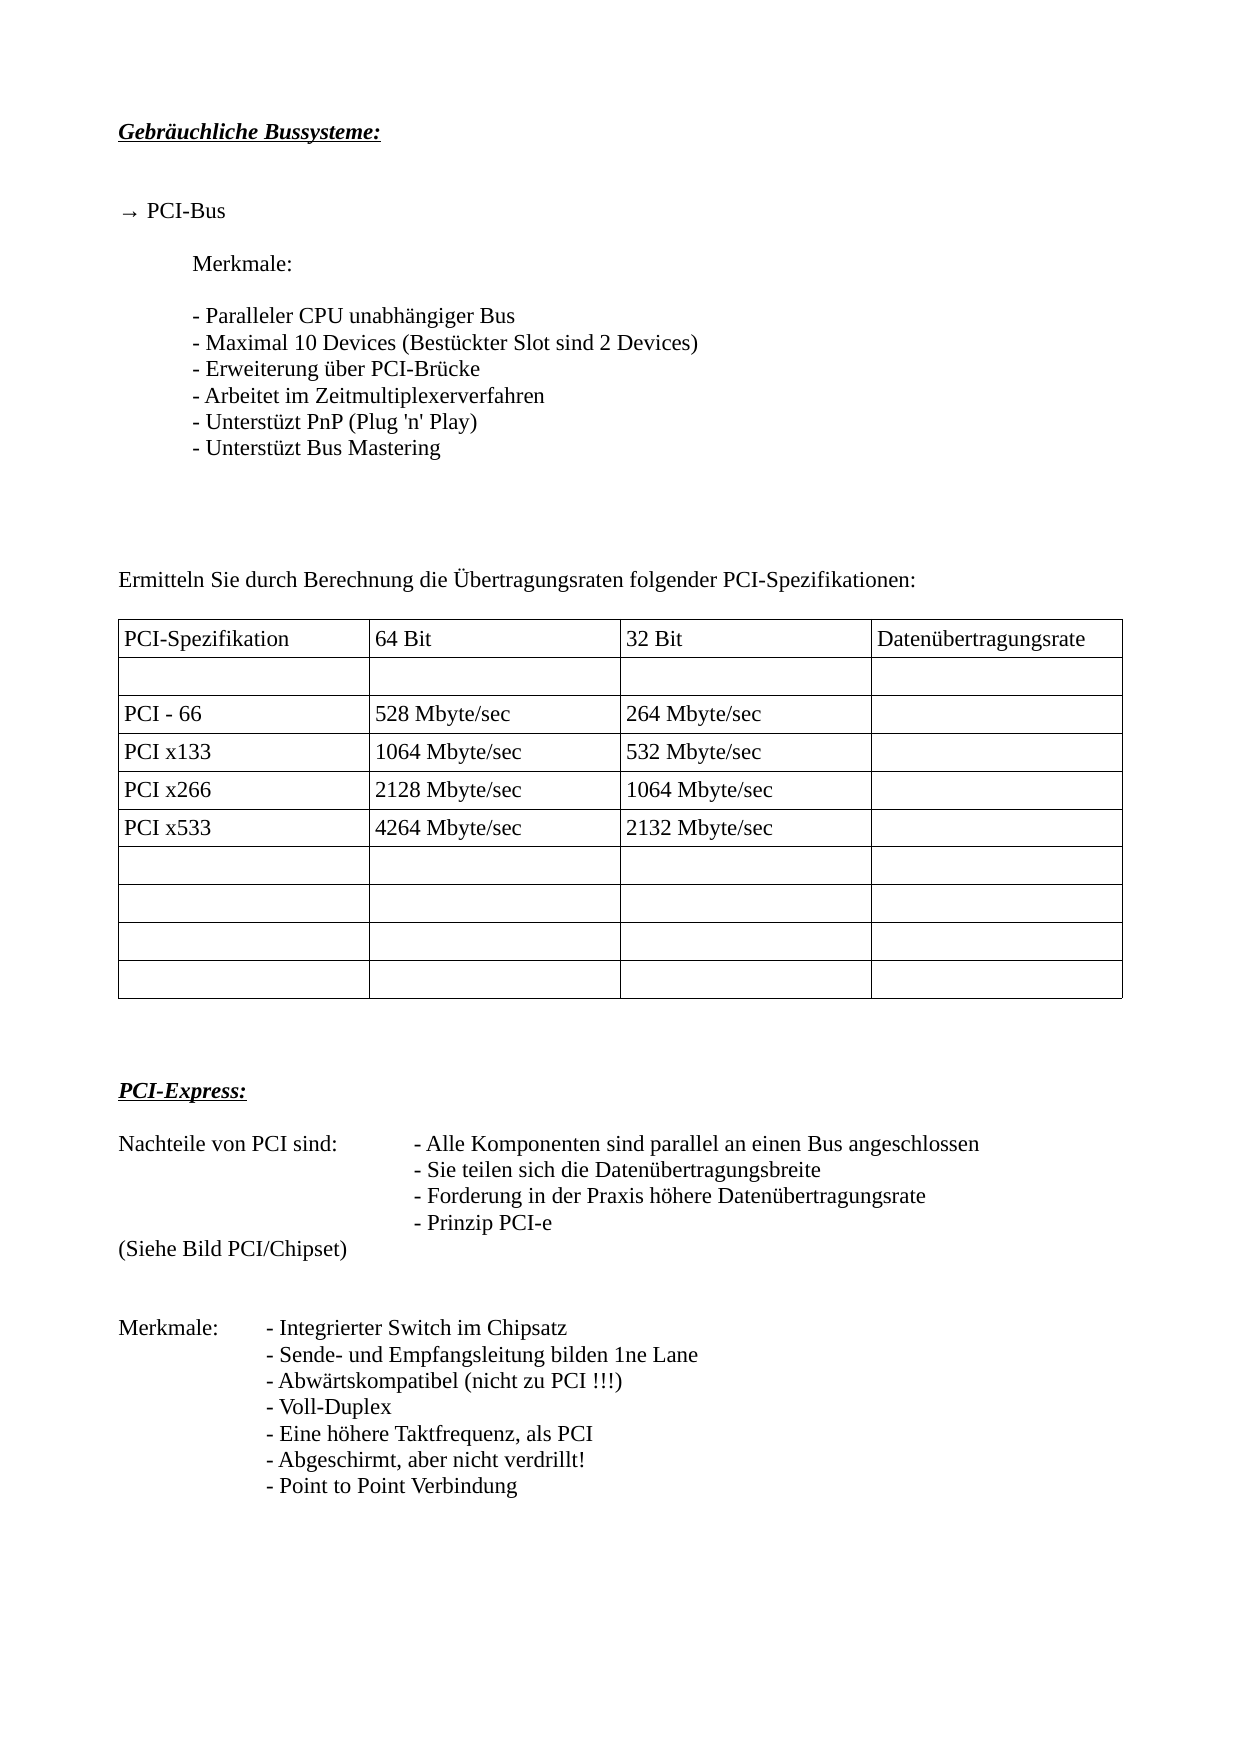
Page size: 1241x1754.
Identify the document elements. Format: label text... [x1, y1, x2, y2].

text → PCI-Bus [118, 197, 1122, 223]
text Ermitteln Sie durch Berechnung die Übertragungsraten folgender PCI-Spezifikationen: [118, 566, 1122, 592]
text - Point to Point Verbindung [118, 1472, 1122, 1499]
table_cell 4264 Mbyte/sec [370, 810, 620, 846]
table_cell [621, 961, 871, 998]
table_cell [119, 847, 369, 884]
text Merkmale: - Integrierter Switch im Chipsatz [118, 1314, 1122, 1341]
table_cell [119, 658, 369, 695]
table_cell 1064 Mbyte/sec [621, 772, 871, 808]
table_cell [370, 847, 620, 884]
table_cell [370, 658, 620, 695]
text - Abgeschirmt, aber nicht verdrillt! [118, 1446, 1122, 1472]
table_cell PCI x266 [119, 772, 369, 808]
table_cell [370, 923, 620, 960]
table_cell PCI x133 [119, 734, 369, 771]
text - Maximal 10 Devices (Bestückter Slot sind 2 Devices) [118, 329, 1122, 355]
table_header 64 Bit [370, 620, 620, 657]
text PCI-Express: [118, 1077, 1122, 1103]
table_cell 2132 Mbyte/sec [621, 810, 871, 846]
table_cell [872, 772, 1122, 808]
table_header 32 Bit [621, 620, 871, 657]
text - Arbeitet im Zeitmultiplexerverfahren [118, 382, 1122, 408]
table_cell [370, 885, 620, 922]
table_cell [872, 810, 1122, 846]
table_cell [621, 847, 871, 884]
text - Forderung in der Praxis höhere Datenübertragungsrate [118, 1183, 1122, 1209]
text - Eine höhere Taktfrequenz, als PCI [118, 1420, 1122, 1446]
table_cell [872, 961, 1122, 998]
text - Sie teilen sich die Datenübertragungsbreite [118, 1156, 1122, 1183]
table_cell 264 Mbyte/sec [621, 696, 871, 733]
table_cell [370, 961, 620, 998]
text - Paralleler CPU unabhängiger Bus [118, 303, 1122, 329]
table_cell [621, 885, 871, 922]
table_cell 2128 Mbyte/sec [370, 772, 620, 808]
table_cell 532 Mbyte/sec [621, 734, 871, 771]
text Nachteile von PCI sind: - Alle Komponenten sind parallel an einen Bus angeschlossen [118, 1130, 1122, 1156]
text (Siehe Bild PCI/Chipset) [118, 1235, 1122, 1262]
table_cell [119, 885, 369, 922]
table_cell 1064 Mbyte/sec [370, 734, 620, 771]
text Gebräuchliche Bussysteme: [118, 118, 1122, 144]
table_cell [119, 923, 369, 960]
text - Sende- und Empfangsleitung bilden 1ne Lane [118, 1341, 1122, 1367]
table_cell [119, 961, 369, 998]
table_header Datenübertragungsrate [872, 620, 1122, 657]
table_cell [872, 885, 1122, 922]
text - Voll-Duplex [118, 1393, 1122, 1420]
text - Unterstüzt PnP (Plug 'n' Play) [118, 408, 1122, 434]
table_cell [872, 696, 1122, 733]
table_cell PCI - 66 [119, 696, 369, 733]
table_header PCI-Spezifikation [119, 620, 369, 657]
table_cell 528 Mbyte/sec [370, 696, 620, 733]
table_cell PCI x533 [119, 810, 369, 846]
table_cell [872, 847, 1122, 884]
table_cell [872, 923, 1122, 960]
text - Unterstüzt Bus Mastering [118, 434, 1122, 461]
table_cell [621, 658, 871, 695]
text - Prinzip PCI-e [118, 1209, 1122, 1235]
table_cell [872, 734, 1122, 771]
table_cell [872, 658, 1122, 695]
text - Erweiterung über PCI-Brücke [118, 355, 1122, 382]
table_cell [621, 923, 871, 960]
text - Abwärtskompatibel (nicht zu PCI !!!) [118, 1367, 1122, 1393]
text Merkmale: [118, 250, 1122, 276]
